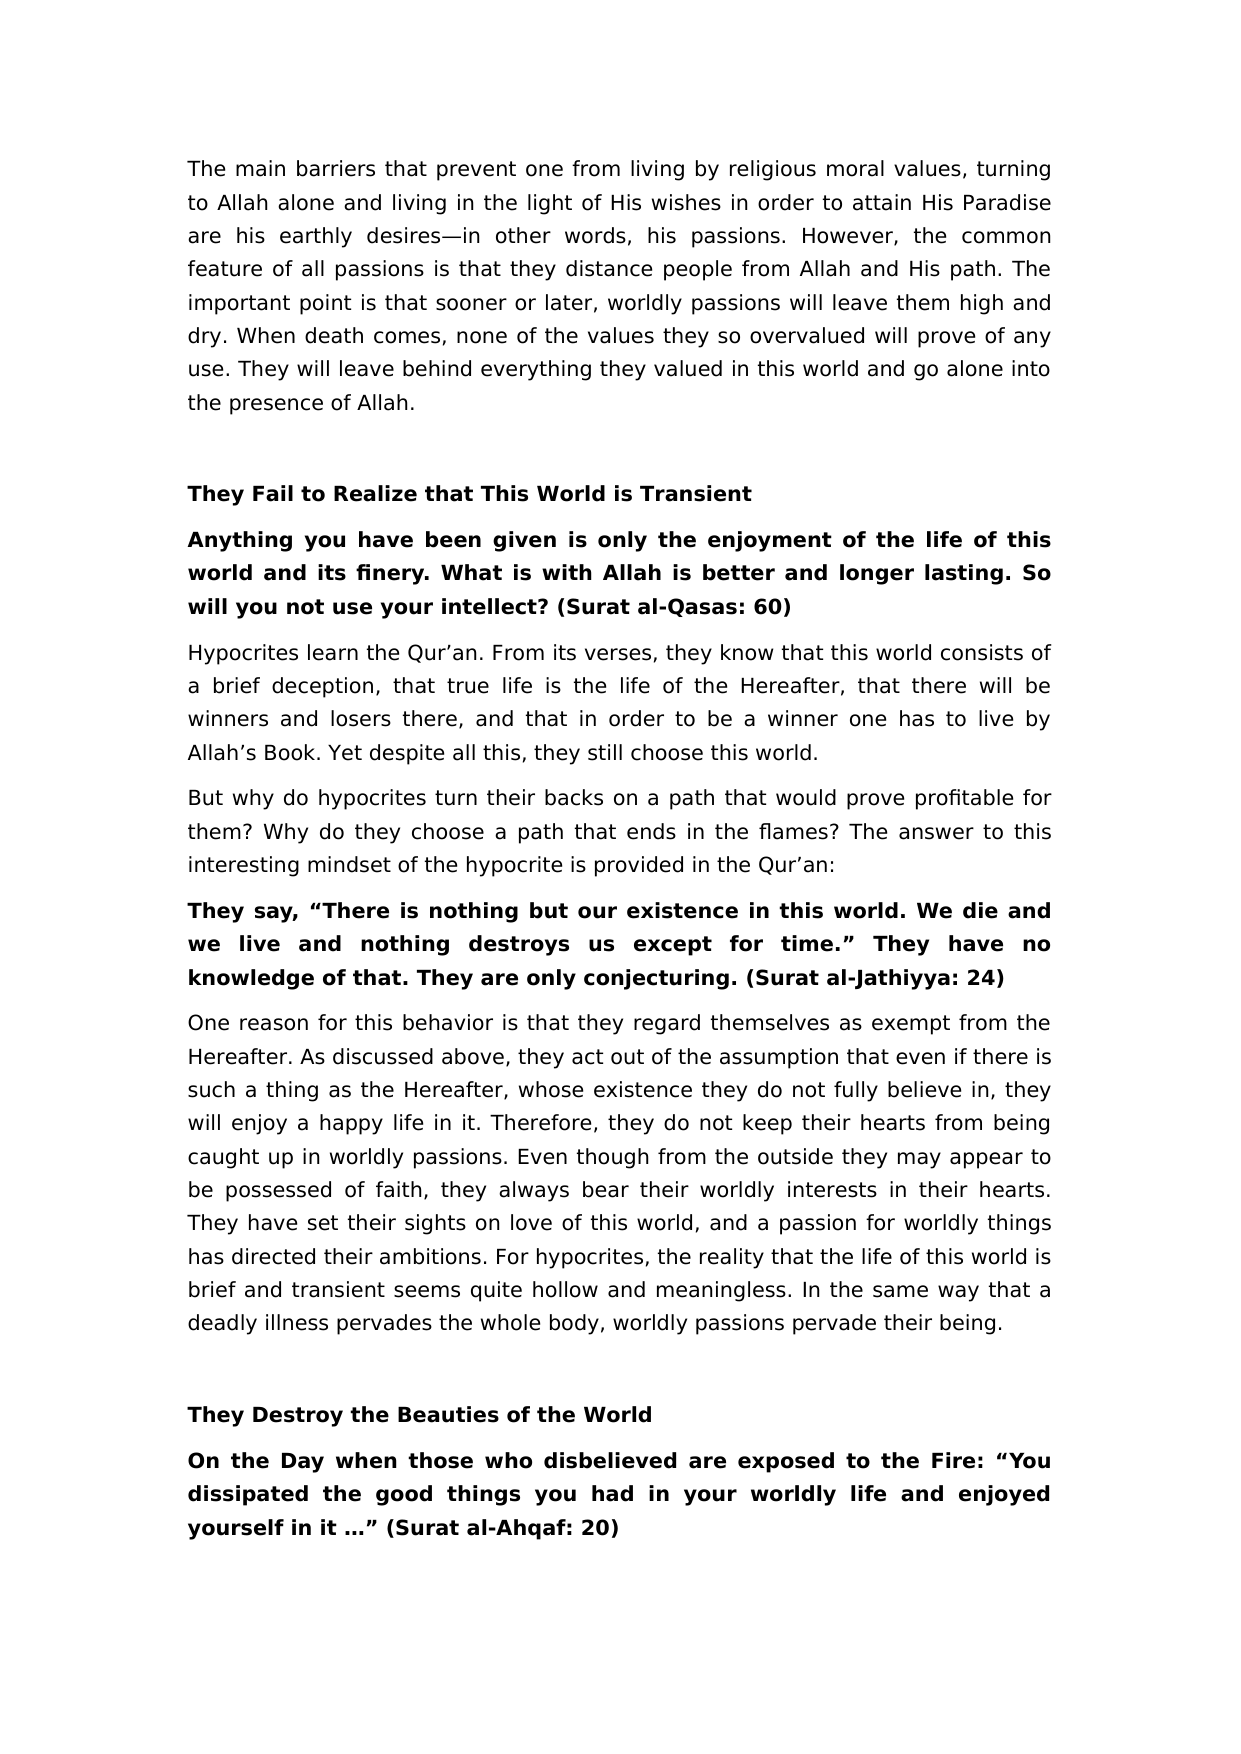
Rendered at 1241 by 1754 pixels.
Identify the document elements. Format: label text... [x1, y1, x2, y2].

text On the Day when those who disbelieved are exposed to the Fire: “You dissipated the good things you had in your worldly life and enjoyed yourself in it …” (Surat al-Ahqaf: 20) [187, 1442, 1053, 1542]
text One reason for this behavior is that they regard themselves as exempt from the Hereafter. As discussed above, they act out of the assumption that even if there is such a thing as the Hereafter, whose existence they do not fully believe in, they will enjoy a happy life in it. Therefore, they do not keep their hearts from being caught up in worldly passions. Even though from the outside they may appear to be possessed of faith, they always bear their worldly interests in their hearts. They have set their sights on love of this world, and a passion for worldly things has directed their ambitions. For hypocrites, the reality that the life of this world is brief and transient seems quite hollow and meaningless. In the same way that a deadly illness pervades the whole body, worldly passions pervade their being. [187, 1004, 1053, 1337]
text Hypocrites learn the Qur’an. From its verses, they know that this world consists of a brief deception, that true life is the life of the Hereafter, that there will be winners and losers there, and that in order to be a winner one has to live by Allah’s Book. Yet despite all this, they still choose this world. [187, 633, 1053, 767]
text The main barriers that prevent one from living by religious moral values, turning to Allah alone and living in the light of His wishes in order to attain His Paradise are his earthly desires—in other words, his passions. However, the common feature of all passions is that they distance people from Allah and His path. The important point is that sooner or later, worldly passions will leave them high and dry. When death comes, none of the values they so overvalued will prove of any use. They will leave behind everything they valued in this world and go alone into the presence of Allah. [187, 150, 1053, 417]
text But why do hypocrites turn their backs on a path that would prove profitable for them? Why do they choose a path that ends in the flames? The answer to this interesting mindset of the hypocrite is provided in the Qur’an: [187, 779, 1053, 879]
text They say, “There is nothing but our existence in this world. We die and we live and nothing destroys us except for time.” They have no knowledge of that. They are only conjecturing. (Surat al-Jathiyya: 24) [187, 892, 1053, 992]
subtitle They Fail to Realize that This World is Transient [187, 475, 1053, 508]
subtitle They Destroy the Beauties of the World [187, 1396, 1053, 1429]
text Anything you have been given is only the enjoyment of the life of this world and its finery. What is with Allah is better and longer lasting. So will you not use your intellect? (Surat al-Qasas: 60) [187, 521, 1053, 621]
